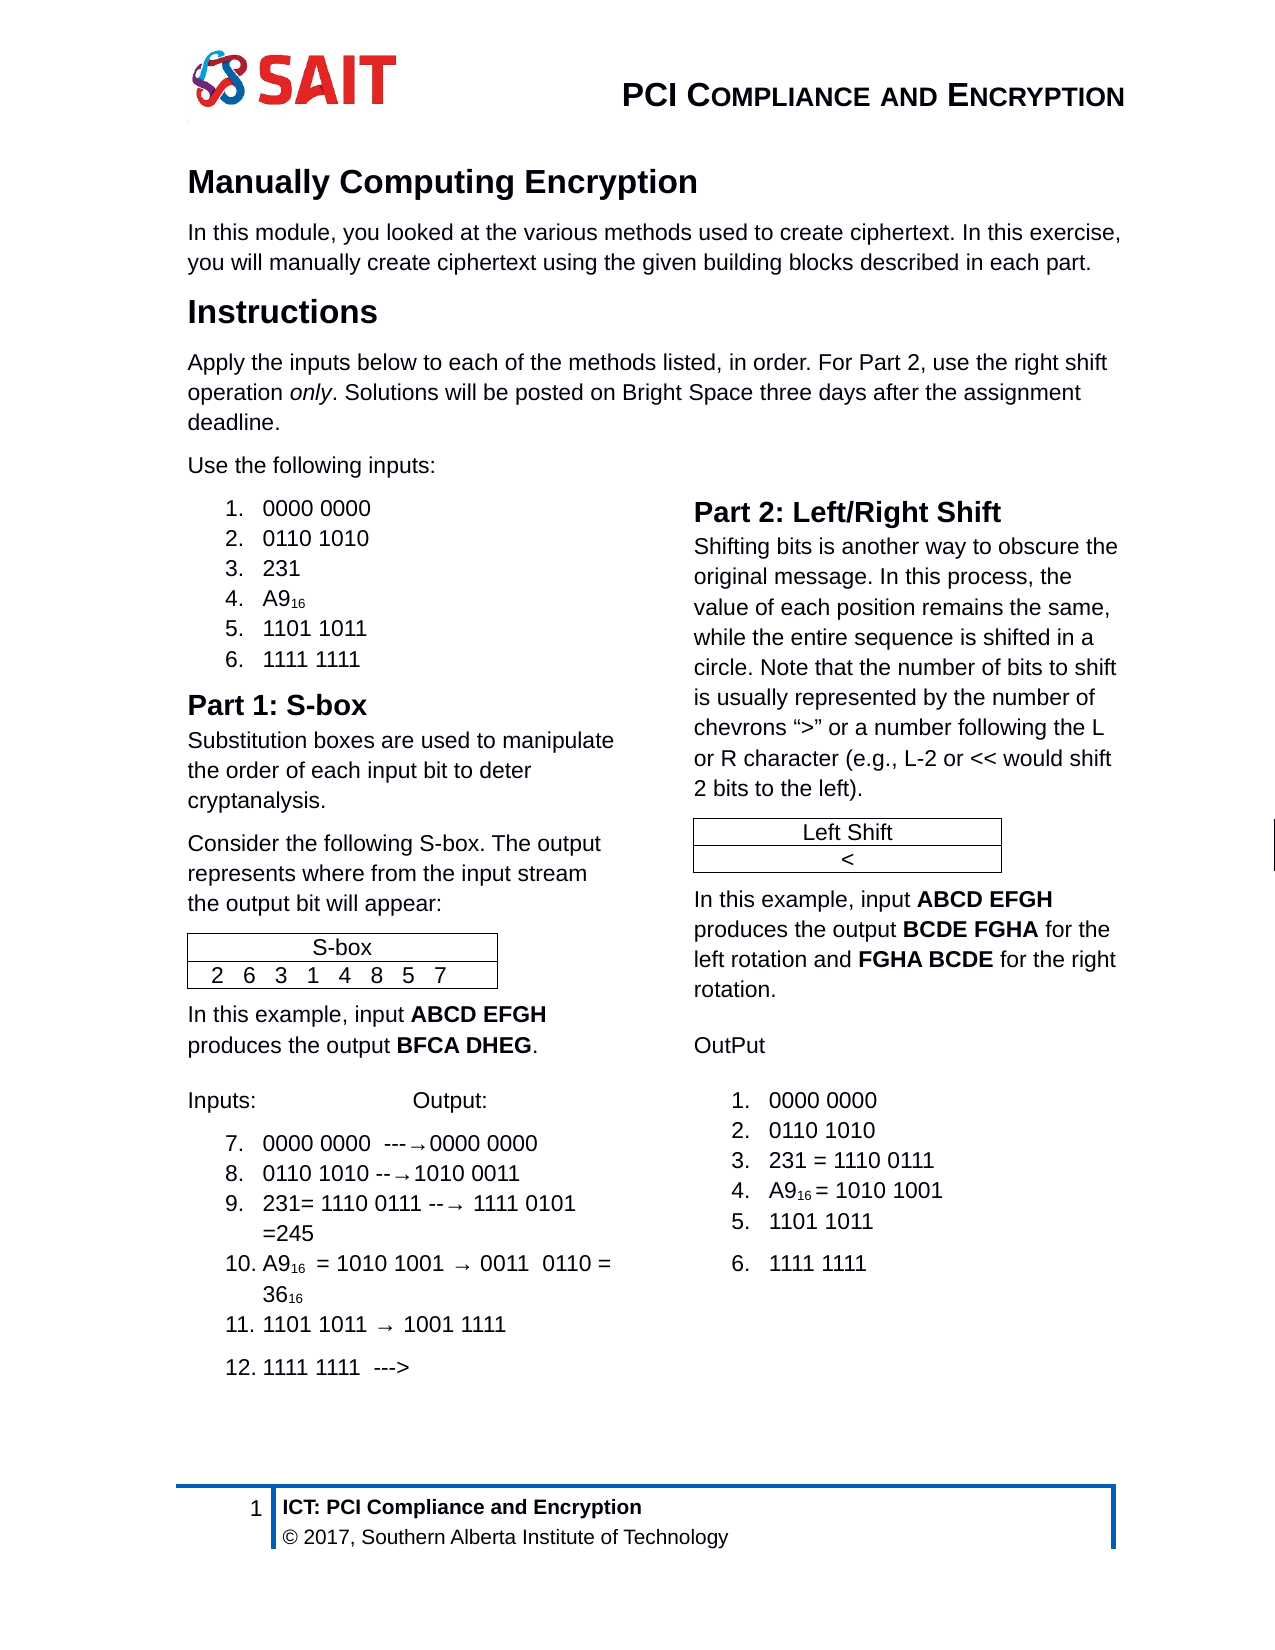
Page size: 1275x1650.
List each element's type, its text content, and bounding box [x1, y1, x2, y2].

list 0000 0000 [731, 1087, 1125, 1113]
list 231 = 1110 0111 [731, 1147, 1125, 1174]
table_header S-box [188, 934, 497, 961]
list A916 = 1010 1001 → 0011 0110 = 3616 [225, 1250, 619, 1307]
subtitle Manually Computing Encryption [187, 162, 1125, 201]
subtitle Part 1: S-box [187, 688, 619, 722]
text In this example, input ABCD EFGH produces the output BFCA DHEG. [187, 1001, 619, 1058]
list 231 [225, 555, 619, 581]
list 0110 1010 --→1010 0011 [225, 1160, 619, 1186]
list 1101 1011 → 1001 1111 [225, 1311, 619, 1337]
list 1111 1111 [731, 1250, 1125, 1277]
text Shifting bits is another way to obscure the original message. In this process, the value of each position remains the same, while the entire sequence is shifted in a circle. Note that the number of bits to shift is usually represented by the number of chevrons “>” or a number following the L or R character (e.g., L-2 or << would shift 2 bits to the left). [694, 533, 1125, 801]
list 1101 1011 [225, 615, 619, 642]
table_header [1002, 818, 1275, 845]
table_header Left Shift [694, 819, 1001, 845]
text Apply the inputs below to each of the methods listed, in order. For Part 2, use the right shift operation only. Solutions will be posted on Bright Space three days after the assignment deadline. [187, 349, 1125, 436]
list 1101 1011 [731, 1208, 1125, 1234]
list 0110 1010 [731, 1117, 1125, 1143]
table_cell [1002, 845, 1275, 872]
text Inputs: Output: [187, 1087, 619, 1113]
text Substitution boxes are used to manipulate the order of each input bit to deter cryptanalysis. [187, 727, 619, 814]
text In this module, you looked at the various methods used to create ciphertext. In this exercise, you will manually create ciphertext using the given building blocks described in each part. [187, 219, 1125, 276]
list 0110 1010 [225, 525, 619, 551]
list 0000 0000 ---→0000 0000 [225, 1129, 619, 1156]
table_cell 2 6 3 1 4 8 5 7 [188, 962, 497, 988]
subtitle Instructions [187, 292, 1125, 331]
subtitle Part 2: Left/Right Shift [694, 494, 1125, 528]
text In this example, input ABCD EFGH produces the output BCDE FGHA for the left rotation and FGHA BCDE for the right rotation. [694, 886, 1125, 1003]
list 1111 1111 ---> [225, 1353, 619, 1380]
list A916 = 1010 1001 [731, 1177, 1125, 1204]
text Consider the following S-box. The output represents where from the input stream the output bit will appear: [187, 830, 619, 917]
text OutPut [694, 1032, 1125, 1058]
list A916 [225, 585, 619, 612]
list 1111 1111 [225, 646, 619, 672]
table_cell < [694, 846, 1001, 872]
list 231= 1110 0111 --→ 1111 0101 =245 [225, 1190, 619, 1247]
list 0000 0000 [225, 494, 619, 521]
picture [168, 27, 420, 131]
text Use the following inputs: [187, 452, 1125, 478]
